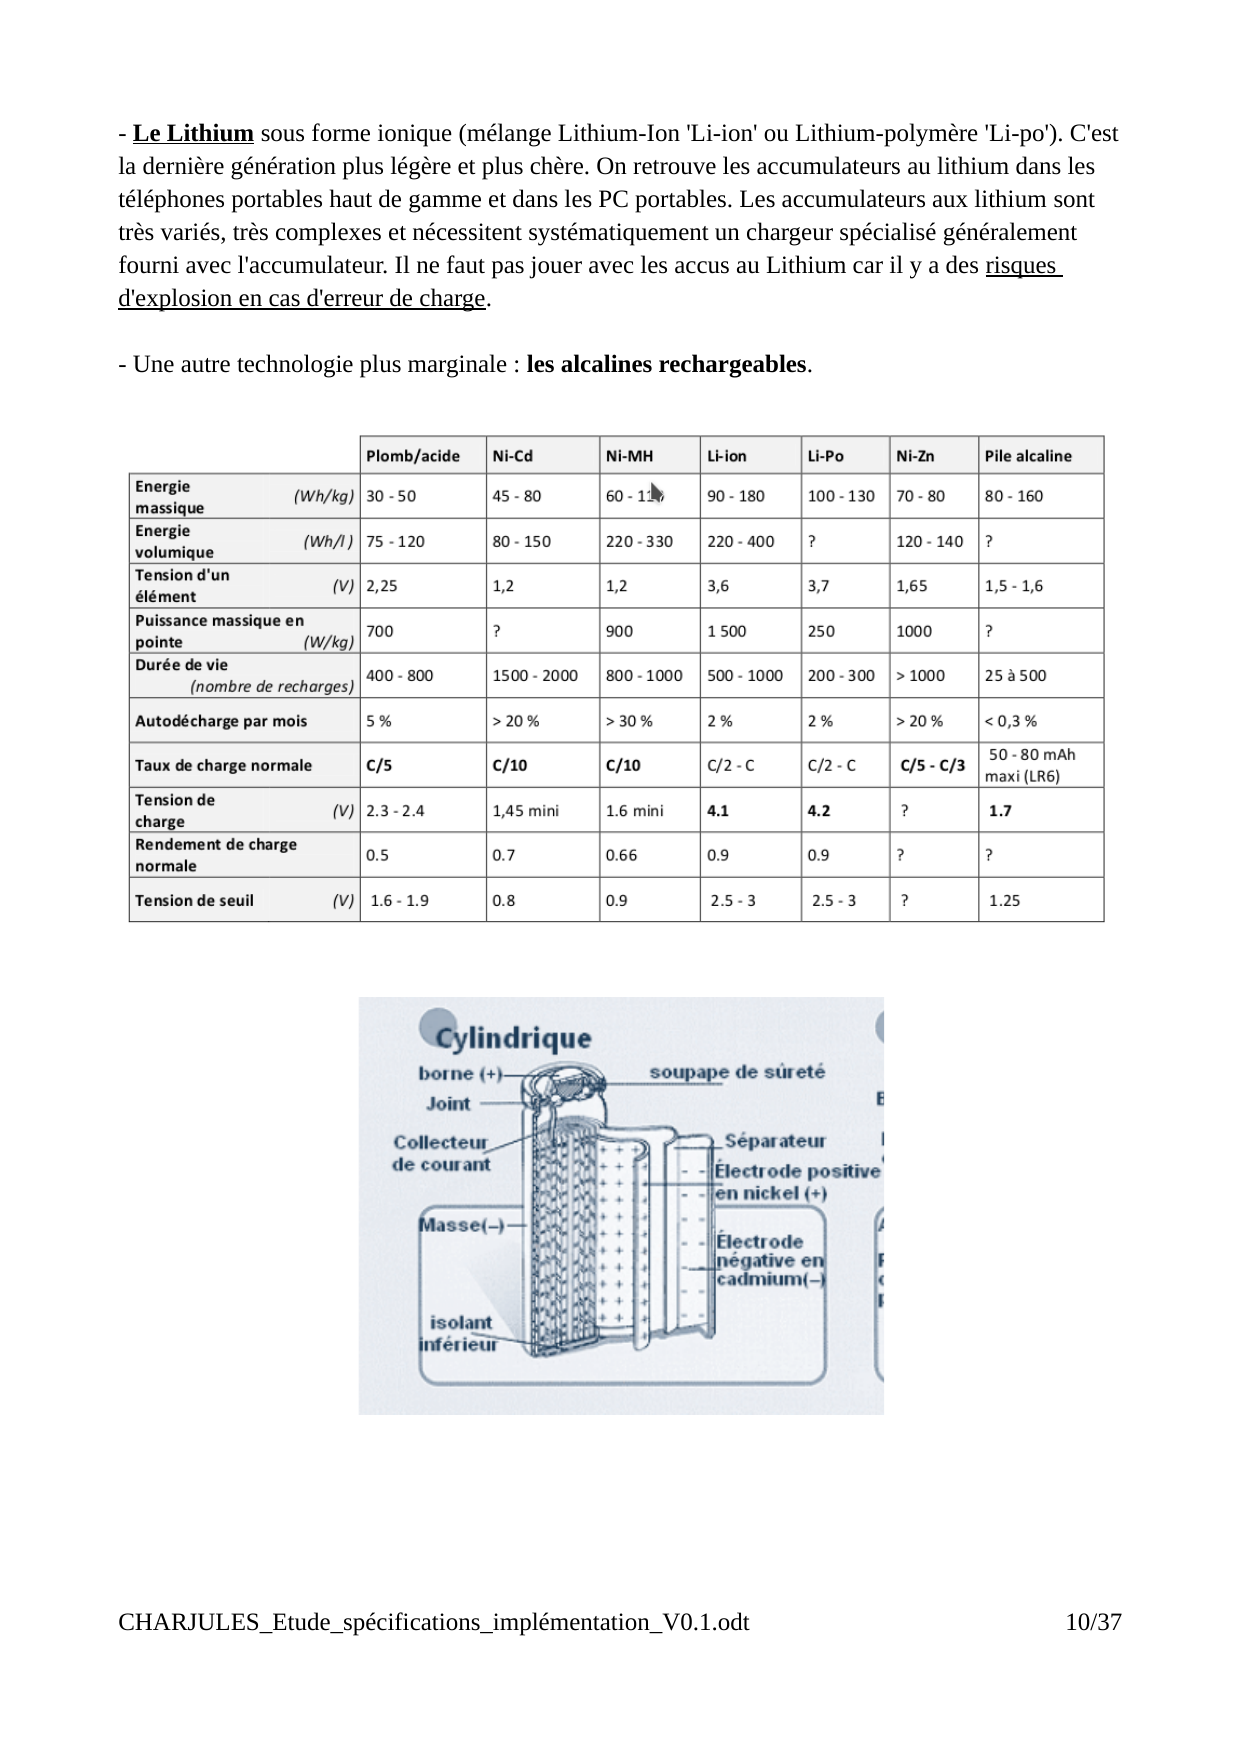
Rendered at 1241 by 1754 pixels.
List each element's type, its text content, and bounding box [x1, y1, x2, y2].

picture [356, 997, 885, 1415]
text - Le Lithium sous forme ionique (mélange Lithium-Ion 'Li-ion' ou Lithium-polymère 'Li-po'). C'est la dernière génération plus légère et plus chère. On retrouve les accumulateurs au lithium dans les téléphones portables haut de gamme et dans les PC portables. Les accumulateurs aux lithium sont très variés, très complexes et nécessitent systématiquement un chargeur spécialisé généralement fourni avec l'accumulateur. Il ne faut pas jouer avec les accus au Lithium car il y a des risques d'explosion en cas d'erreur de charge. - Une autre technologie plus marginale : les alcalines rechargeables. [118, 118, 1122, 411]
picture [118, 430, 1123, 946]
